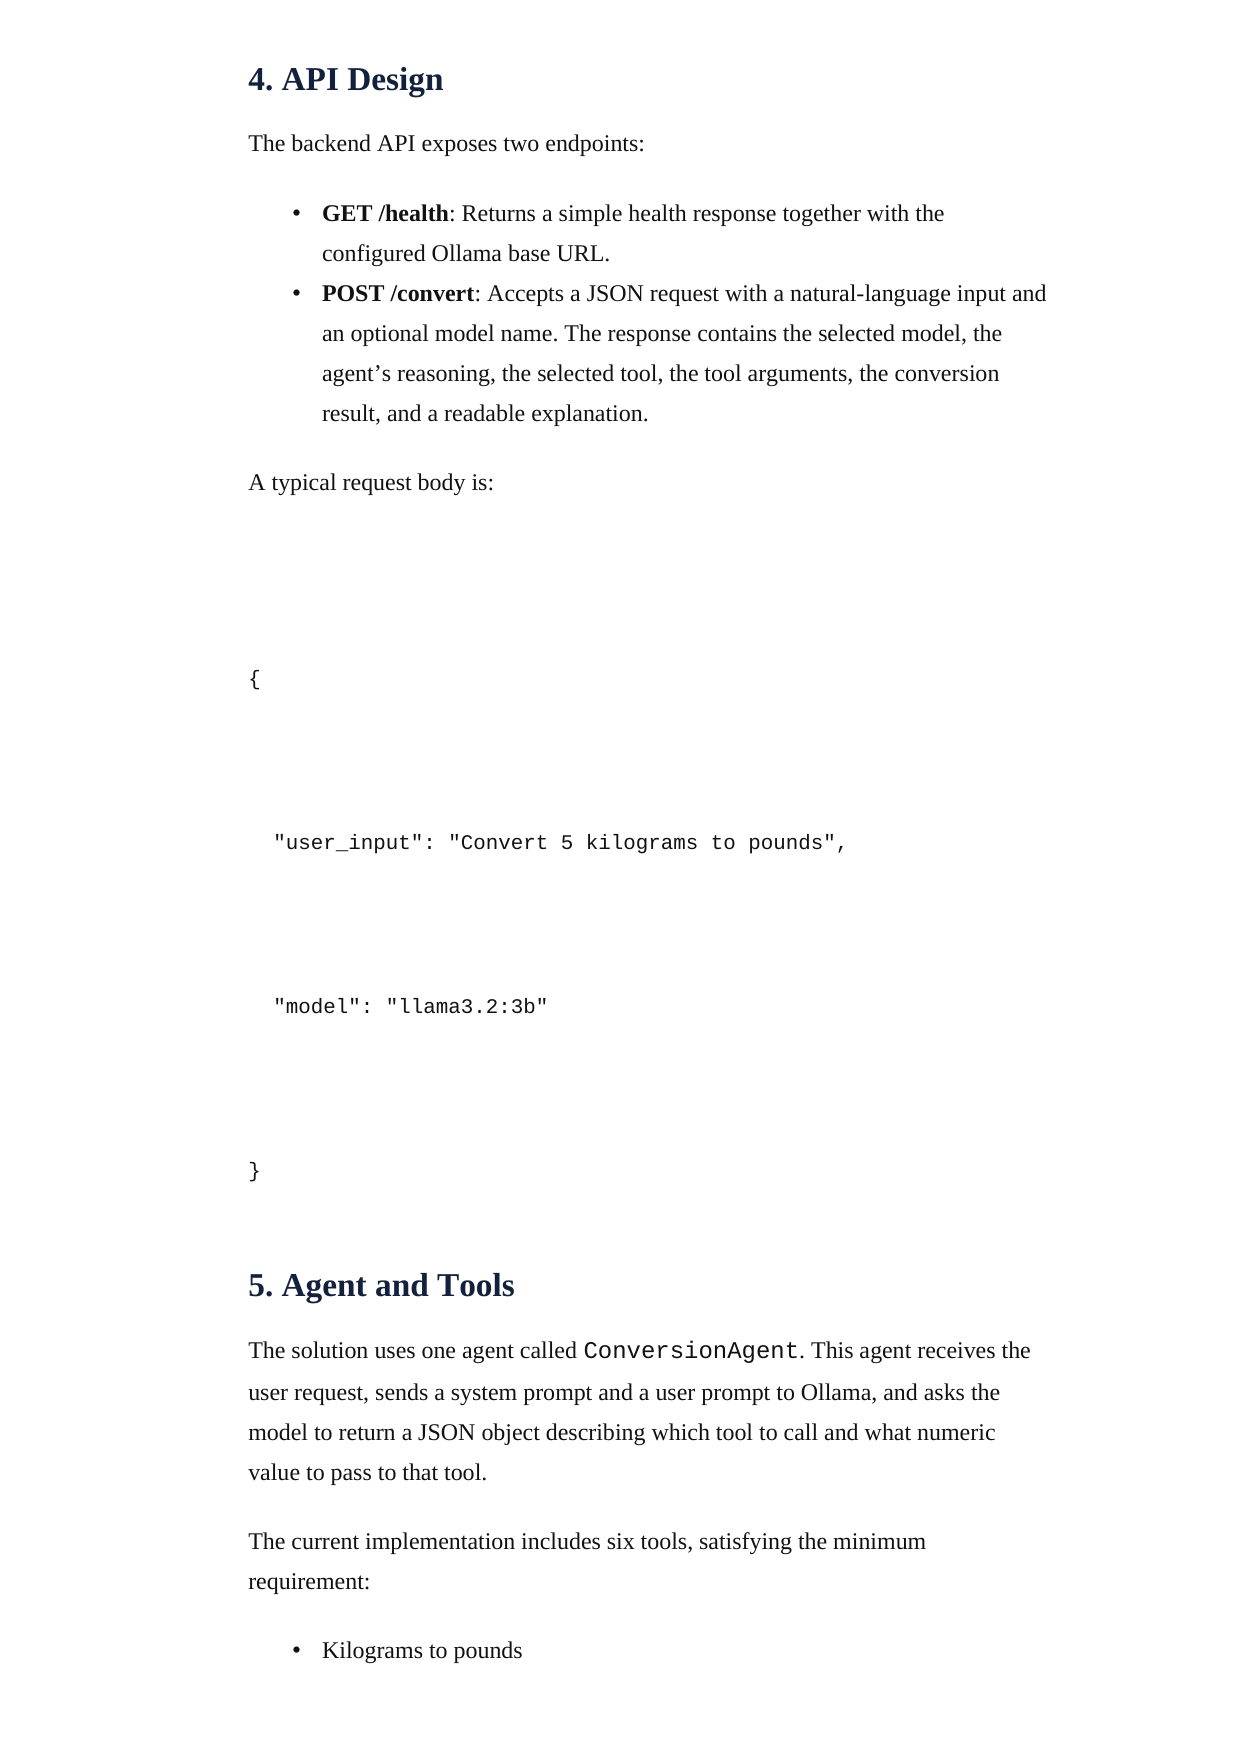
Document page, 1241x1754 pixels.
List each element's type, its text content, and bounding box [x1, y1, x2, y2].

subtitle 5. Agent and Tools [248, 1265, 1051, 1304]
list Kilograms to pounds [292, 1637, 1051, 1664]
text The backend API exposes two endpoints: [248, 129, 1051, 157]
list GET /health: Returns a simple health response together with the configured Ollama base URL. [292, 199, 1051, 266]
subtitle 4. API Design [248, 59, 1051, 97]
text "user_input": "Convert 5 kilograms to pounds", [248, 832, 1051, 856]
list POST /convert: Accepts a JSON request with a natural-language input and an optional model name. The response contains the selected model, the agent’s reasoning, the selected tool, the tool arguments, the conversion result, and a readable explanation. [292, 279, 1051, 426]
text "model": "llama3.2:3b" [248, 996, 1051, 1020]
text A typical request body is: [248, 468, 1051, 496]
text } [248, 1160, 1051, 1184]
text The current implementation includes six tools, satisfying the minimum requirement: [248, 1527, 1051, 1595]
text { [248, 668, 1051, 691]
text The solution uses one agent called ConversionAgent. This agent receives the user request, sends a system prompt and a user prompt to Ollama, and asks the model to return a JSON object describing which tool to call and what numeric value to pass to that tool. [248, 1336, 1051, 1485]
